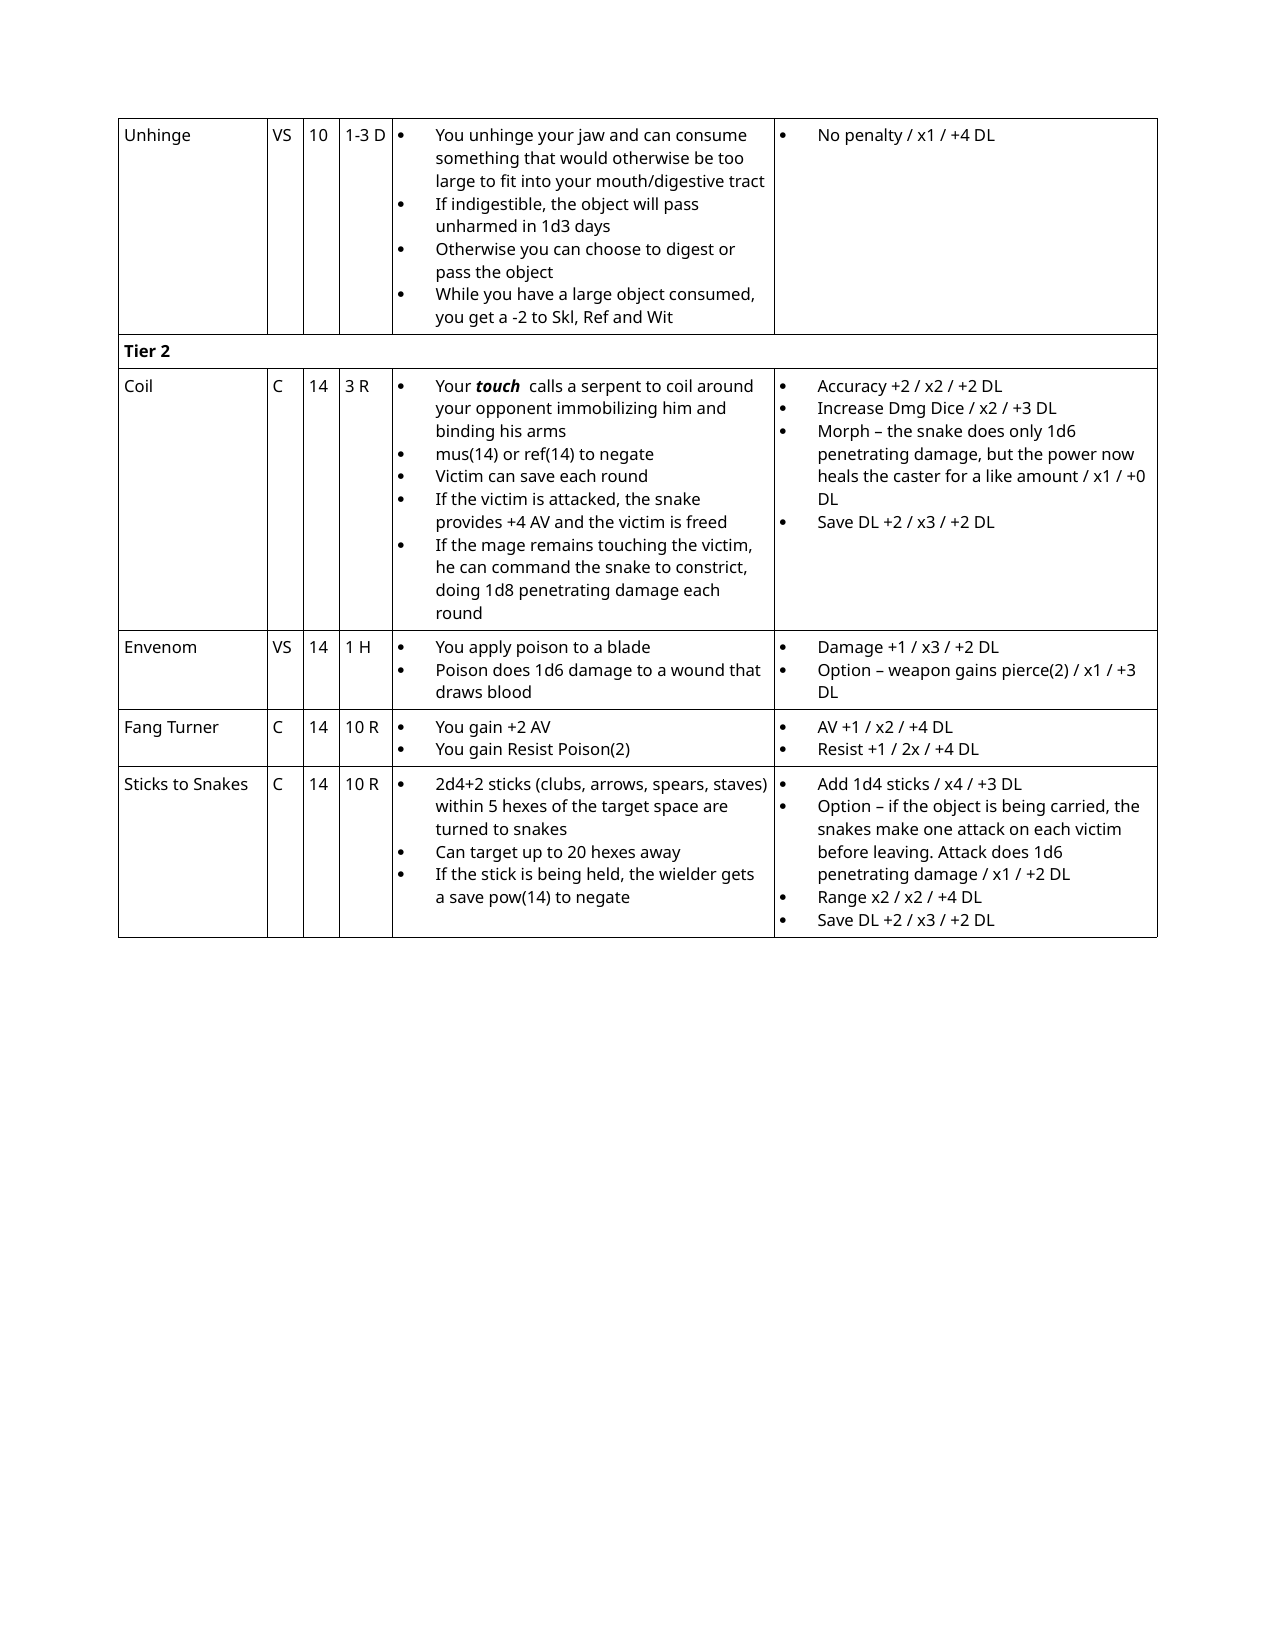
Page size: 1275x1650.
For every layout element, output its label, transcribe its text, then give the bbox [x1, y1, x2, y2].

table_cell Your touch calls a serpent to coil around your opponent immobilizing him and binding his arms mus(14) or ref(14) to negate Victim can save each round If the victim is attacked, the snake provides +4 AV and the victim is freed If the mage remains touching the victim, he can command the snake to constrict, doing 1d8 penetrating damage each round [393, 369, 774, 630]
table_cell C [268, 767, 303, 937]
table_cell Coil [119, 369, 267, 630]
table_cell You apply poison to a blade Poison does 1d6 damage to a wound that draws blood [393, 631, 774, 709]
table_cell 14 [304, 631, 339, 709]
table_cell VS [268, 119, 303, 334]
table_cell C [268, 710, 303, 766]
table_cell Damage +1 / x3 / +2 DL Option – weapon gains pierce(2) / x1 / +3 DL [775, 631, 1157, 709]
table_cell AV +1 / x2 / +4 DL Resist +1 / 2x / +4 DL [775, 710, 1157, 766]
table_cell No penalty / x1 / +4 DL [775, 119, 1157, 334]
table_cell Accuracy +2 / x2 / +2 DL Increase Dmg Dice / x2 / +3 DL Morph – the snake does only 1d6 penetrating damage, but the power now heals the caster for a like amount / x1 / +0 DL Save DL +2 / x3 / +2 DL [775, 369, 1157, 630]
table_cell VS [268, 631, 303, 709]
table_cell 10 R [340, 767, 392, 937]
table_cell 14 [304, 710, 339, 766]
table_cell 10 [304, 119, 339, 334]
table_cell 14 [304, 369, 339, 630]
table_cell 1-3 D [340, 119, 392, 334]
table_cell You gain +2 AV You gain Resist Poison(2) [393, 710, 774, 766]
table_cell Sticks to Snakes [119, 767, 267, 937]
table_cell 10 R [340, 710, 392, 766]
table_cell Tier 2 [119, 335, 1157, 368]
table_cell Unhinge [119, 119, 267, 334]
table_cell 3 R [340, 369, 392, 630]
table_cell Fang Turner [119, 710, 267, 766]
table_cell 14 [304, 767, 339, 937]
table_cell 1 H [340, 631, 392, 709]
table_cell You unhinge your jaw and can consume something that would otherwise be too large to fit into your mouth/digestive tract If indigestible, the object will pass unharmed in 1d3 days Otherwise you can choose to digest or pass the object While you have a large object consumed, you get a -2 to Skl, Ref and Wit [393, 119, 774, 334]
table_cell 2d4+2 sticks (clubs, arrows, spears, staves) within 5 hexes of the target space are turned to snakes Can target up to 20 hexes away If the stick is being held, the wielder gets a save pow(14) to negate [393, 767, 774, 937]
table_cell Add 1d4 sticks / x4 / +3 DL Option – if the object is being carried, the snakes make one attack on each victim before leaving. Attack does 1d6 penetrating damage / x1 / +2 DL Range x2 / x2 / +4 DL Save DL +2 / x3 / +2 DL [775, 767, 1157, 937]
table_cell C [268, 369, 303, 630]
table_cell Envenom [119, 631, 267, 709]
